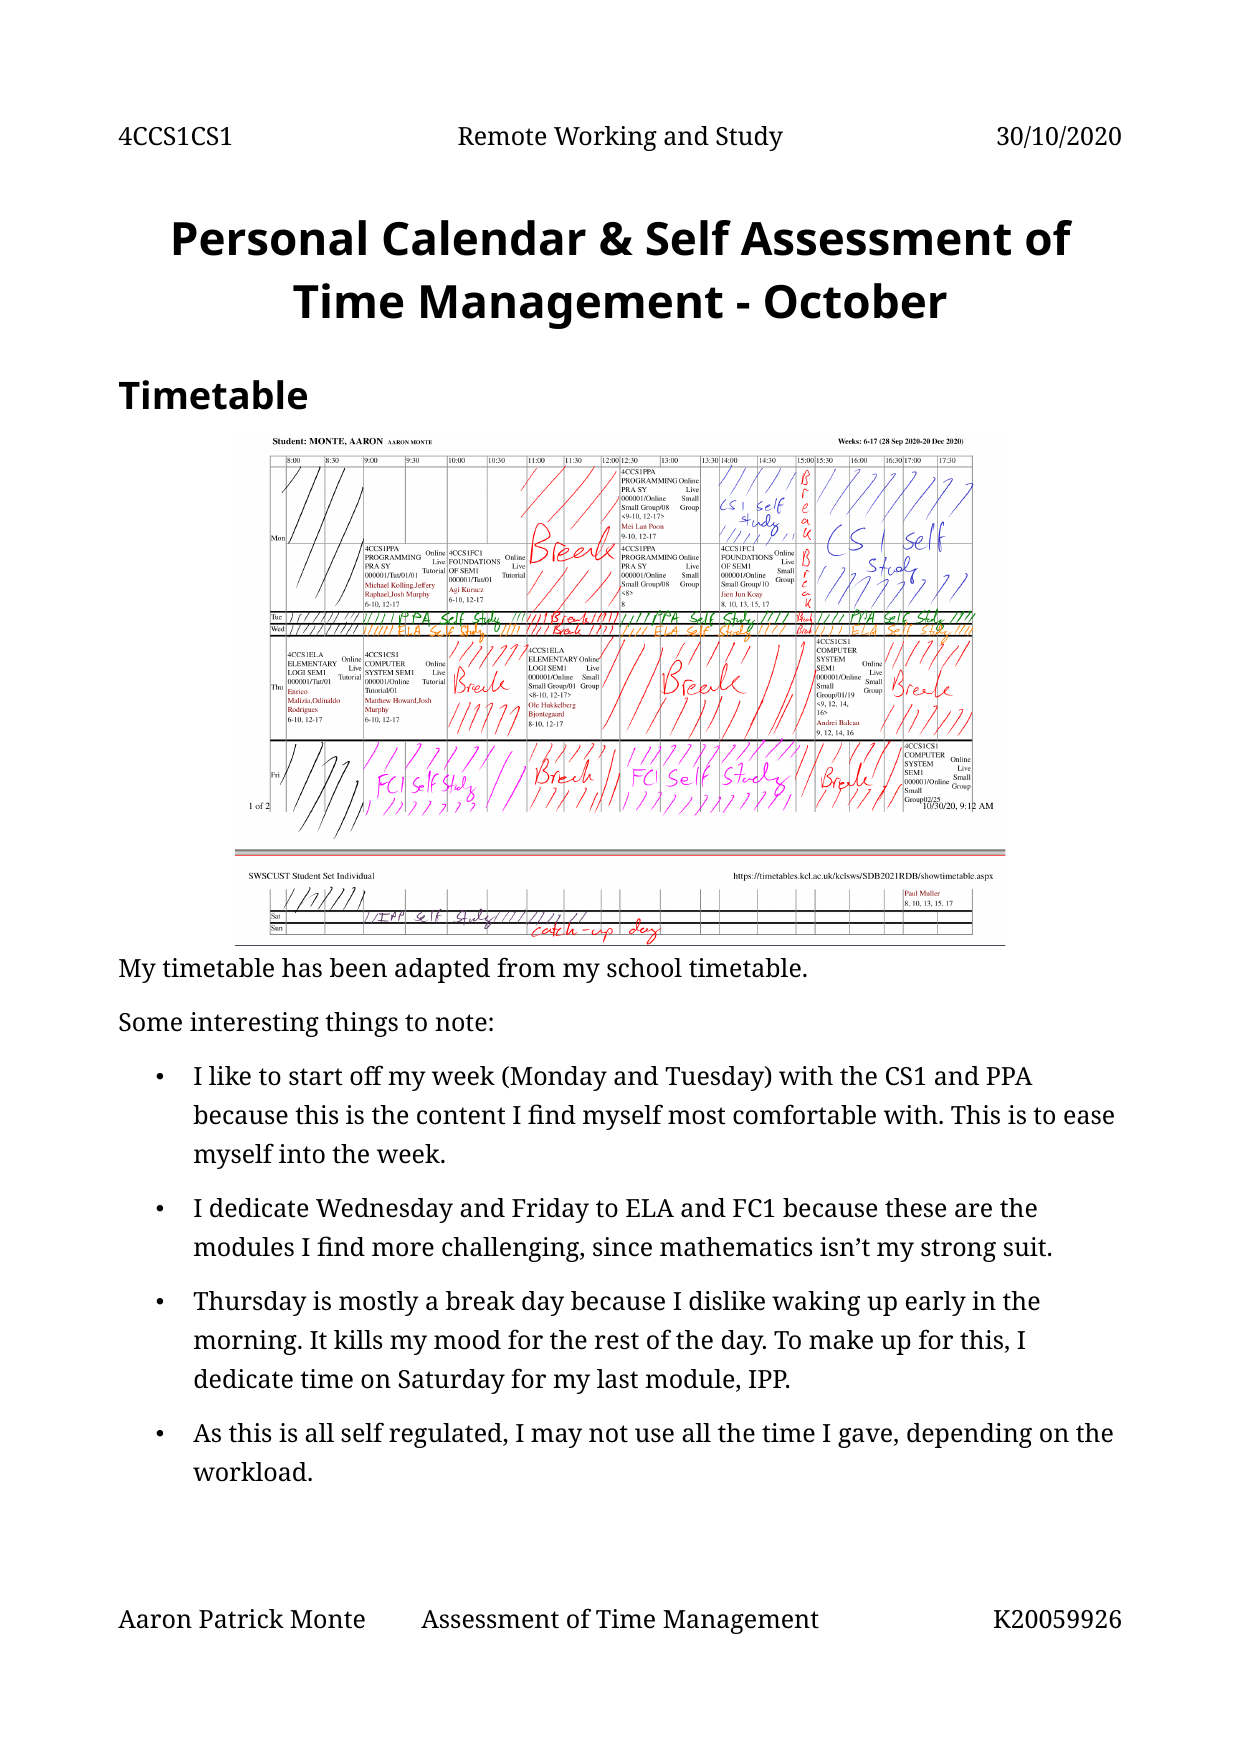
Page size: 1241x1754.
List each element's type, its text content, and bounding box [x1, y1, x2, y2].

text My timetable has been adapted from my school timetable. [118, 433, 1122, 985]
subtitle Timetable [118, 369, 1122, 421]
title Personal Calendar & Self Assessment of Time Management - October [118, 207, 1122, 331]
picture [234, 433, 1006, 946]
list Thursday is mostly a break day because I dislike waking up early in the morning. It kills my mood for the rest of the day. To make up for this, I dedicate time on Saturday for my last module, IPP. [156, 1283, 1122, 1396]
text Some interesting things to note: [118, 1005, 1122, 1039]
list I dedicate Wednesday and Friday to ELA and FC1 because these are the modules I find more challenging, since mathematics isn’t my strong suit. [156, 1191, 1122, 1264]
list As this is all self regulated, I may not use all the time I gave, depending on the workload. [156, 1416, 1122, 1489]
list I like to start off my week (Monday and Tuesday) with the CS1 and PPA because this is the content I find myself most comfortable with. This is to ease myself into the week. [156, 1058, 1122, 1171]
